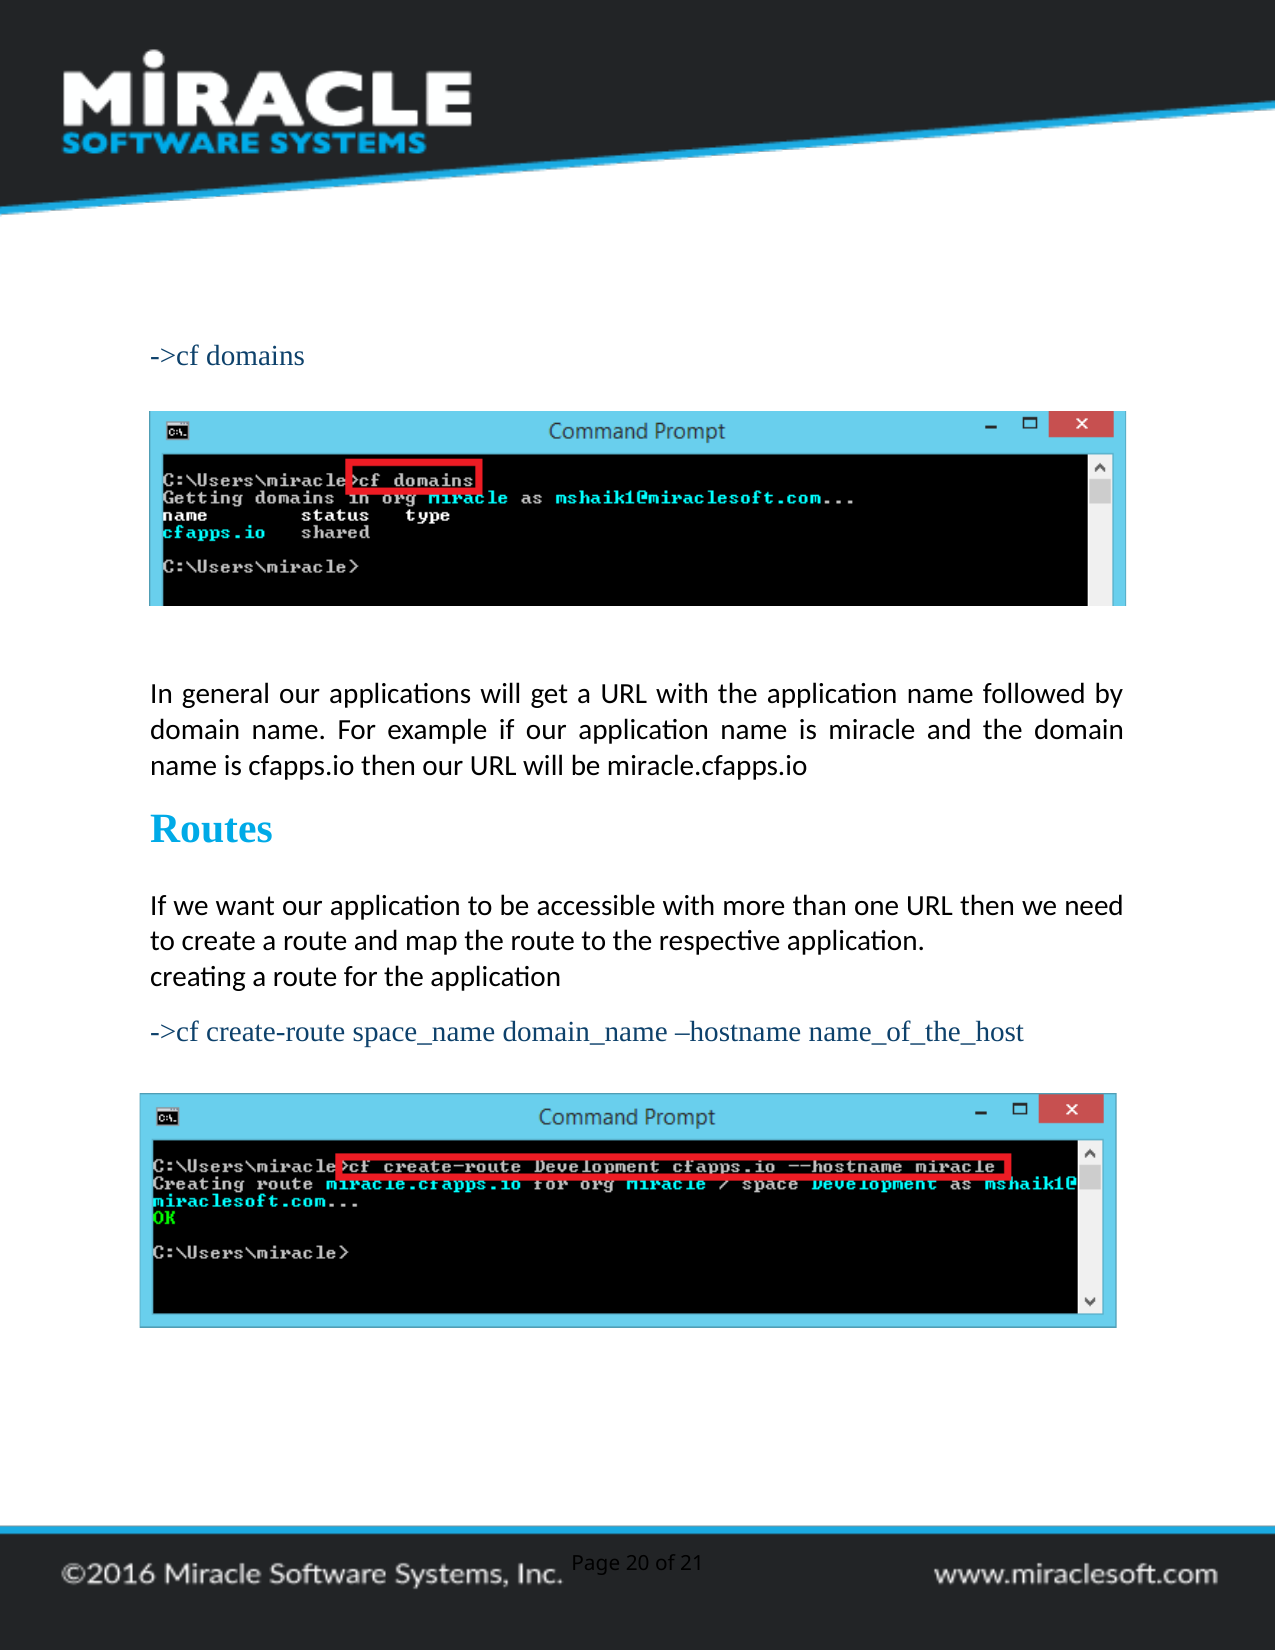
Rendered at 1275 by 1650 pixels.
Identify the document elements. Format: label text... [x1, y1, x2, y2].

subtitle ->cf create-route space_name domain_name –hostname name_of_the_host [150, 1014, 1125, 1048]
subtitle ->cf domains [150, 338, 1125, 371]
subtitle Routes [150, 803, 1125, 851]
text If we want our application to be accessible with more than one URL then we need to create a route and map the route to the respective application. [150, 887, 1125, 958]
text creating a route for the application [150, 958, 1125, 993]
text In general our applications will get a URL with the application name followed by domain name. For example if our application name is miracle and the domain name is cfapps.io then our URL will be miracle.cfapps.io [150, 675, 1125, 782]
